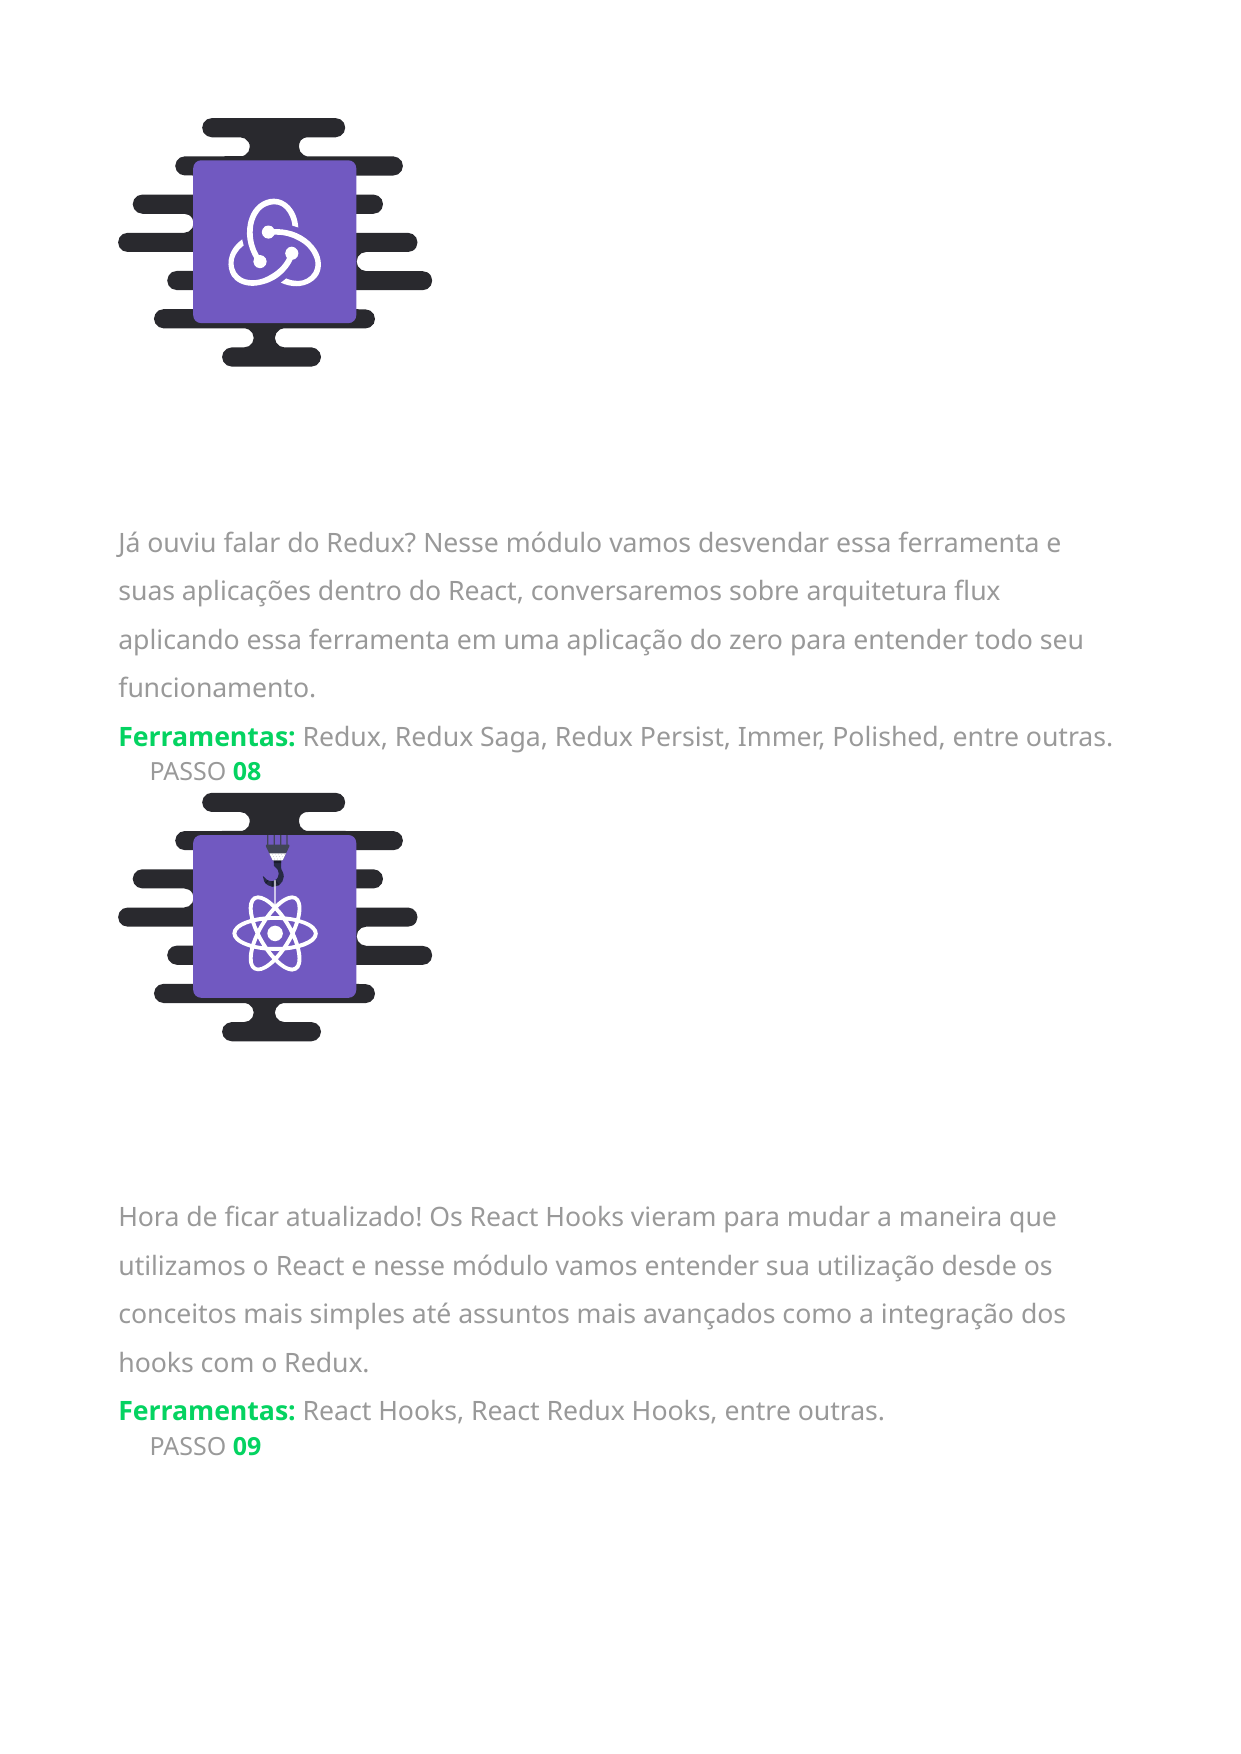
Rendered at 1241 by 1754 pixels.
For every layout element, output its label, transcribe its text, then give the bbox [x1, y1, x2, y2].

text Já ouviu falar do Redux? Nesse módulo vamos desvendar essa ferramenta e suas aplicações dentro do React, conversaremos sobre arquitetura flux aplicando essa ferramenta em uma aplicação do zero para entender todo seu funcionamento. [118, 511, 1122, 705]
text PASSO 09 [149, 1428, 1091, 1462]
text Hora de ficar atualizado! Os React Hooks vieram para mudar a maneira que utilizamos o React e nesse módulo vamos entender sua utilização desde os conceitos mais simples até assuntos mais avançados como a integração dos hooks com o Redux. [118, 1186, 1122, 1380]
subtitle Utilizando React Hooks [118, 1084, 1122, 1155]
text PASSO 08 [149, 754, 1091, 788]
text Ferramentas: Redux, Redux Saga, Redux Persist, Immer, Polished, entre outras. [118, 705, 1122, 754]
text Ferramentas: React Hooks, React Redux Hooks, entre outras. [118, 1380, 1122, 1428]
subtitle Arquitetura Flux [118, 410, 1122, 480]
